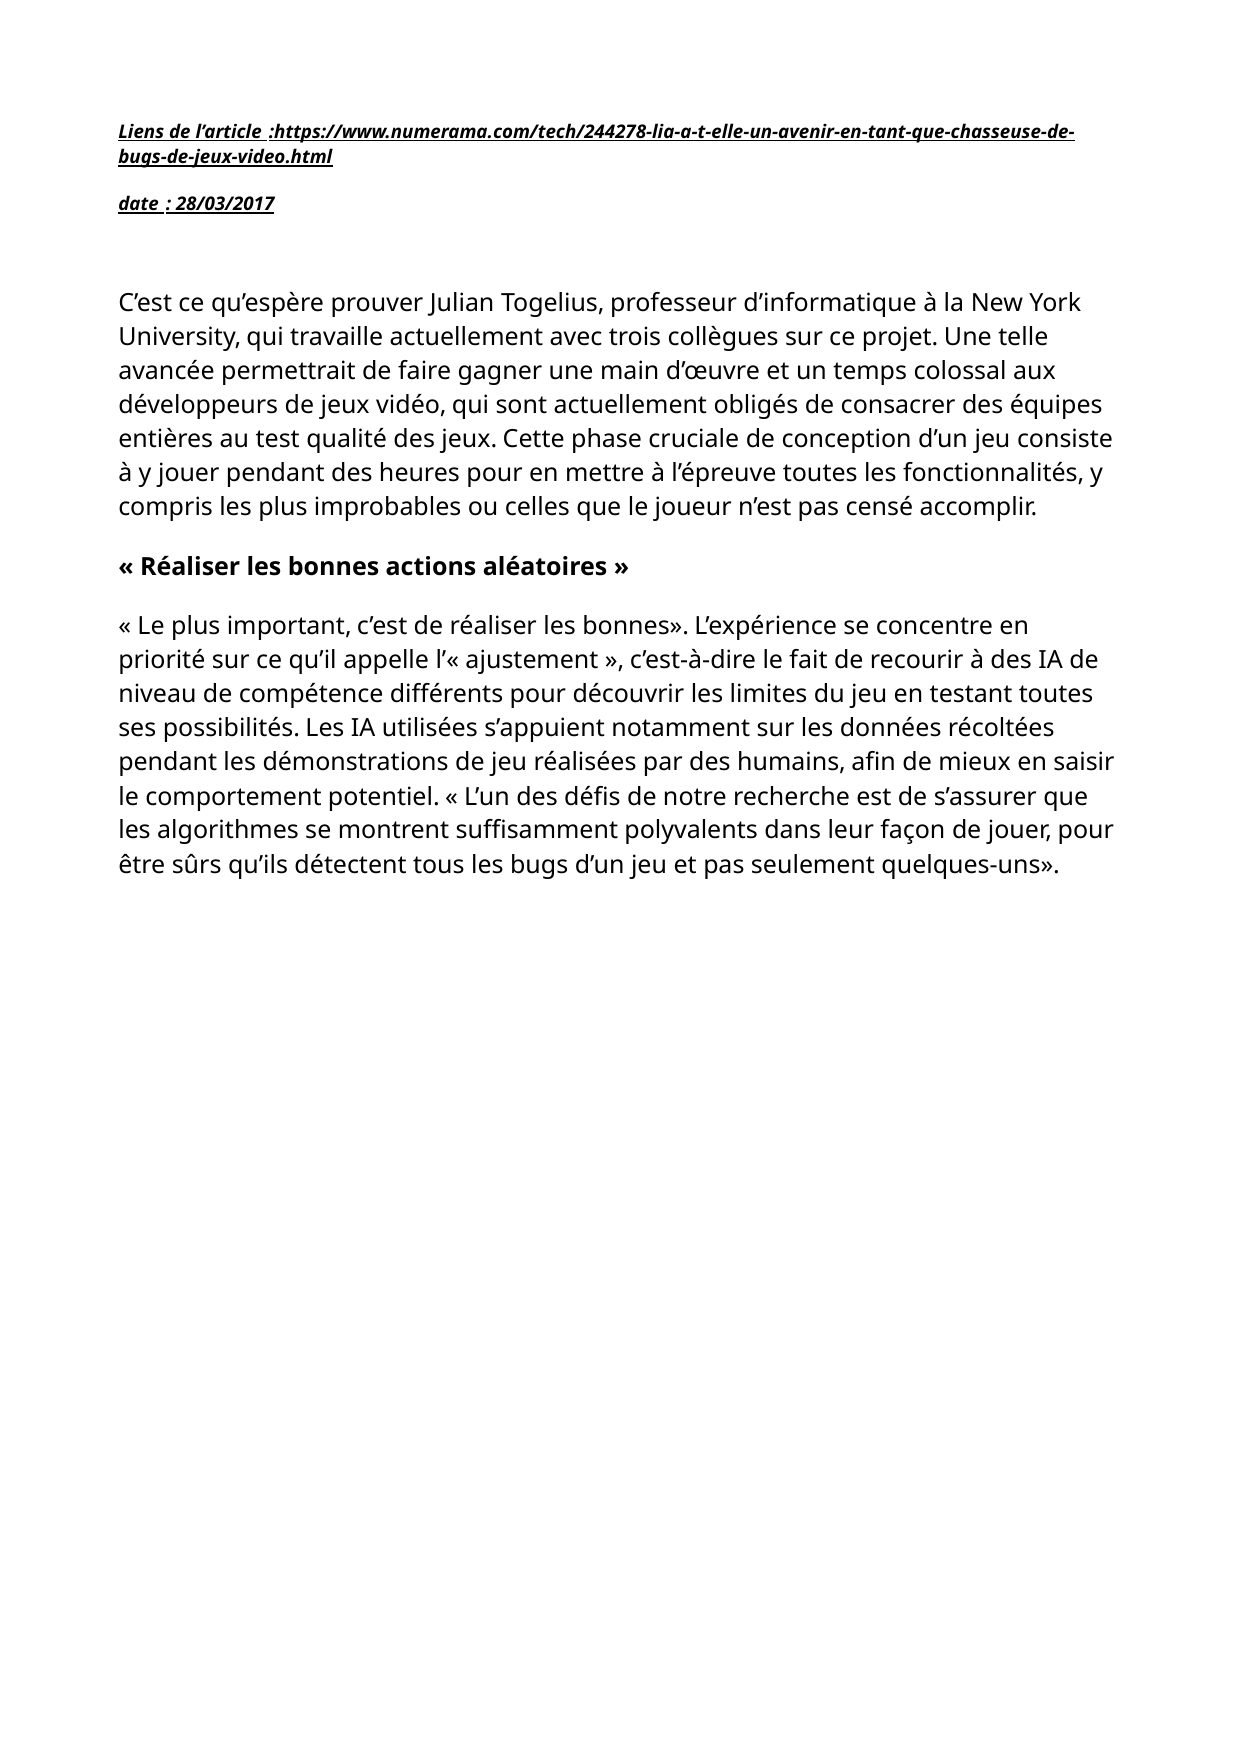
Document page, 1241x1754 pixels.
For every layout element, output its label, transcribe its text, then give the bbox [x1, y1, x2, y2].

text date : 28/03/2017 [118, 191, 1122, 216]
text Liens de l’article :https://www.numerama.com/tech/244278-lia-a-t-elle-un-avenir-en-tant-que-chasseuse-de-bugs-de-jeux-video.html [118, 118, 1122, 169]
text C’est ce qu’espère prouver Julian Togelius, professeur d’informatique à la New York University, qui travaille actuellement avec trois collègues sur ce projet. Une telle avancée permettrait de faire gagner une main d’œuvre et un temps colossal aux développeurs de jeux vidéo, qui sont actuellement obligés de consacrer des équipes entières au test qualité des jeux. Cette phase cruciale de conception d’un jeu consiste à y jouer pendant des heures pour en mettre à l’épreuve toutes les fonctionnalités, y compris les plus improbables ou celles que le joueur n’est pas censé accomplir. « Réaliser les bonnes actions aléatoires » « Le plus important, c’est de réaliser les bonnes». L’expérience se concentre en priorité sur ce qu’il appelle l’« ajustement », c’est-à-dire le fait de recourir à des IA de niveau de compétence différents pour découvrir les limites du jeu en testant toutes ses possibilités. Les IA utilisées s’appuient notamment sur les données récoltées pendant les démonstrations de jeu réalisées par des humains, afin de mieux en saisir le comportement potentiel. « L’un des défis de notre recherche est de s’assurer que les algorithmes se montrent suffisamment polyvalents dans leur façon de jouer, pour être sûrs qu’ils détectent tous les bugs d’un jeu et pas seulement quelques-uns». [118, 284, 1122, 939]
